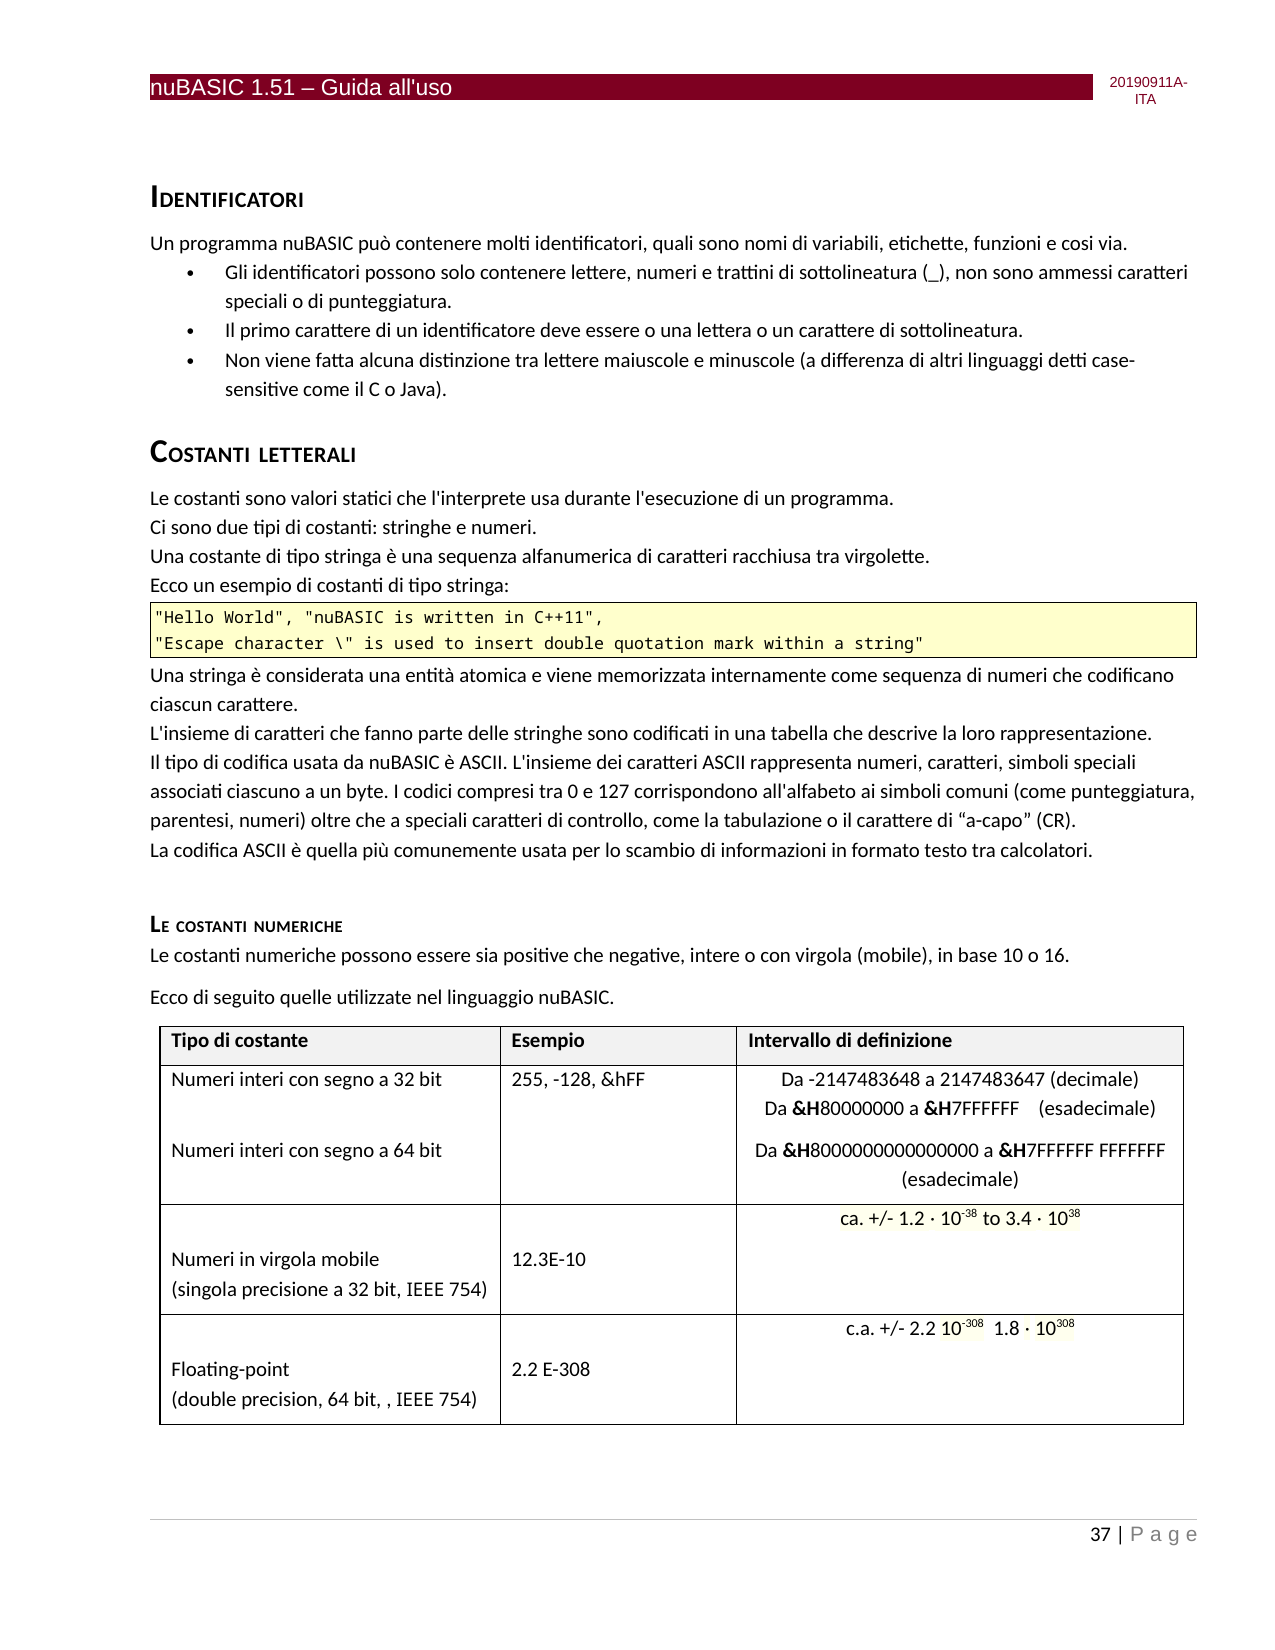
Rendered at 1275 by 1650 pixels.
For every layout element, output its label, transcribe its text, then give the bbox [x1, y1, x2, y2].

text La codifica ASCII è quella più comunemente usata per lo scambio di informazioni in formato testo tra calcolatori. [150, 837, 1197, 862]
table_cell Floating-point (double precision, 64 bit, , IEEE 754) [161, 1315, 500, 1424]
text Ci sono due tipi di costanti: stringhe e numeri. [150, 514, 1197, 540]
table_cell 2.2 E-308 [501, 1315, 736, 1424]
list "Hello World", "nuBASIC is written in C++11", [151, 603, 1196, 628]
list Gli identificatori possono solo contenere lettere, numeri e trattini di sottolineatura (_), non sono ammessi caratteri speciali o di punteggiatura. [187, 259, 1197, 314]
table_header Esempio [501, 1027, 736, 1065]
table_cell c.a. +/- 2.2 10-308 1.8 ⋅ 10308 [737, 1315, 1183, 1424]
list Il primo carattere di un identificatore deve essere o una lettera o un carattere di sottolineatura. [187, 318, 1197, 343]
text Ecco un esempio di costanti di tipo stringa: [150, 573, 1197, 598]
table_cell Numeri interi con segno a 32 bit Numeri interi con segno a 64 bit [161, 1066, 500, 1204]
table_header Intervallo di definizione [737, 1027, 1183, 1065]
text Il tipo di codifica usata da nuBASIC è ASCII. L'insieme dei caratteri ASCII rappresenta numeri, caratteri, simboli speciali associati ciascuno a un byte. I codici compresi tra 0 e 127 corrispondono all'alfabeto ai simboli comuni (come punteggiatura, parentesi, numeri) oltre che a speciali caratteri di controllo, come la tabulazione o il carattere di “a-capo” (CR). [150, 749, 1197, 833]
text Una stringa è considerata una entità atomica e viene memorizzata internamente come sequenza di numeri che codificano ciascun carattere. [150, 662, 1197, 716]
text Un programma nuBASIC può contenere molti identificatori, quali sono nomi di variabili, etichette, funzioni e cosi via. [150, 230, 1197, 256]
list Non viene fatta alcuna distinzione tra lettere maiuscole e minuscole (a differenza di altri linguaggi detti case-sensitive come il C o Java). [187, 347, 1197, 401]
text Ecco di seguito quelle utilizzate nel linguaggio nuBASIC. [150, 984, 1197, 1010]
text Una costante di tipo stringa è una sequenza alfanumerica di caratteri racchiusa tra virgolette. [150, 543, 1197, 569]
table_cell 12.3E-10 [501, 1205, 736, 1314]
table_cell ca. +/- 1.2 ⋅ 10-38 to 3.4 ⋅ 1038 [737, 1205, 1183, 1314]
table_header Tipo di costante [161, 1027, 500, 1065]
table_cell Da -2147483648 a 2147483647 (decimale) Da &H80000000 a &H7FFFFFF (esadecimale) Da &H8000000000000000 a &H7FFFFFF FFFFFFF (esadecimale) [737, 1066, 1183, 1204]
subtitle Identificatori [150, 175, 1197, 216]
subtitle Le costanti numeriche [150, 908, 1197, 938]
table_cell 255, -128, &hFF [501, 1066, 736, 1204]
text Le costanti sono valori statici che l'interprete usa durante l'esecuzione di un programma. [150, 485, 1197, 511]
text L'insieme di caratteri che fanno parte delle stringhe sono codificati in una tabella che descrive la loro rappresentazione. [150, 720, 1197, 746]
table_cell Numeri in virgola mobile (singola precisione a 32 bit, IEEE 754) [161, 1205, 500, 1314]
list "Escape character \" is used to insert double quotation mark within a string" [151, 628, 1196, 657]
text Le costanti numeriche possono essere sia positive che negative, intere o con virgola (mobile), in base 10 o 16. [150, 943, 1197, 968]
subtitle Costanti letterali [150, 430, 1197, 471]
